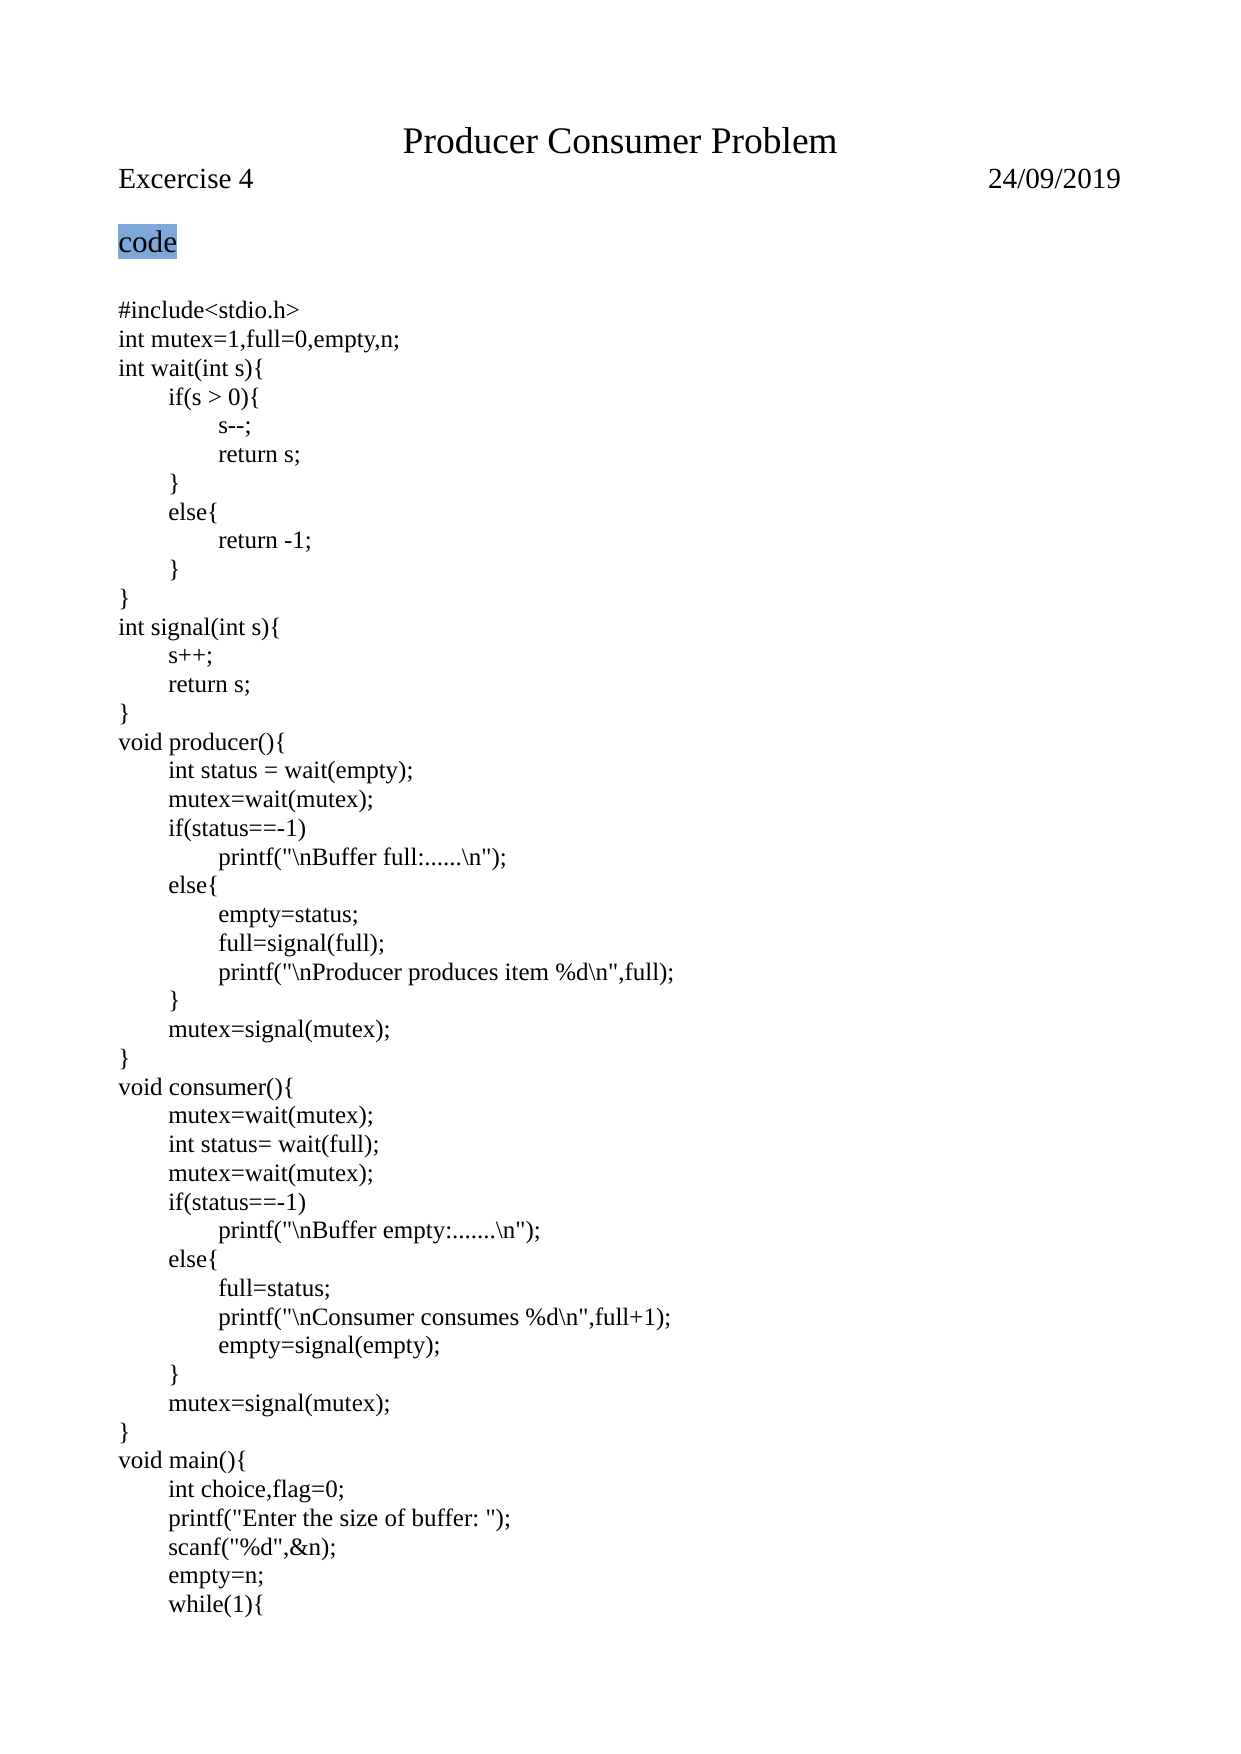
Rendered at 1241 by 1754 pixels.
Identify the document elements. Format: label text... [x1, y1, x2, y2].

text int signal(int s){ [118, 612, 1122, 640]
text mutex=signal(mutex); [118, 1388, 1122, 1417]
text s--; [118, 410, 1122, 439]
text mutex=wait(mutex); [118, 1158, 1122, 1187]
text } [118, 698, 1122, 727]
text int wait(int s){ [118, 353, 1122, 382]
text else{ [118, 497, 1122, 525]
text mutex=signal(mutex); [118, 1014, 1122, 1043]
text else{ [118, 870, 1122, 899]
text return s; [118, 439, 1122, 468]
text empty=signal(empty); [118, 1330, 1122, 1359]
text else{ [118, 1244, 1122, 1273]
text scanf("%d",&n); [118, 1532, 1122, 1560]
text printf("\nConsumer consumes %d\n",full+1); [118, 1302, 1122, 1330]
text } [118, 985, 1122, 1014]
text printf("\nBuffer empty:.......\n"); [118, 1215, 1122, 1244]
text int choice,flag=0; [118, 1474, 1122, 1503]
text #include<stdio.h> [118, 295, 1122, 324]
text void producer(){ [118, 727, 1122, 755]
text printf("\nProducer produces item %d\n",full); [118, 957, 1122, 985]
text int mutex=1,full=0,empty,n; [118, 324, 1122, 353]
text full=signal(full); [118, 928, 1122, 957]
text } [118, 1043, 1122, 1072]
text while(1){ [118, 1589, 1122, 1618]
text } [118, 554, 1122, 583]
text void main(){ [118, 1445, 1122, 1474]
text Producer Consumer Problem [118, 118, 1122, 161]
text } [118, 1417, 1122, 1445]
text int status= wait(full); [118, 1129, 1122, 1158]
text empty=status; [118, 899, 1122, 928]
text } [118, 583, 1122, 612]
text mutex=wait(mutex); [118, 784, 1122, 813]
text if(status==-1) [118, 813, 1122, 842]
text empty=n; [118, 1560, 1122, 1589]
text } [118, 468, 1122, 497]
text if(status==-1) [118, 1187, 1122, 1215]
text printf("Enter the size of buffer: "); [118, 1503, 1122, 1532]
text full=status; [118, 1273, 1122, 1302]
text s++; [118, 640, 1122, 669]
text return -1; [118, 525, 1122, 554]
text code [118, 223, 1122, 259]
text mutex=wait(mutex); [118, 1100, 1122, 1129]
text Excercise 4 24/09/2019 [118, 161, 1122, 195]
text if(s > 0){ [118, 382, 1122, 410]
text printf("\nBuffer full:......\n"); [118, 842, 1122, 870]
text return s; [118, 669, 1122, 698]
text int status = wait(empty); [118, 755, 1122, 784]
text void consumer(){ [118, 1072, 1122, 1100]
text } [118, 1359, 1122, 1388]
